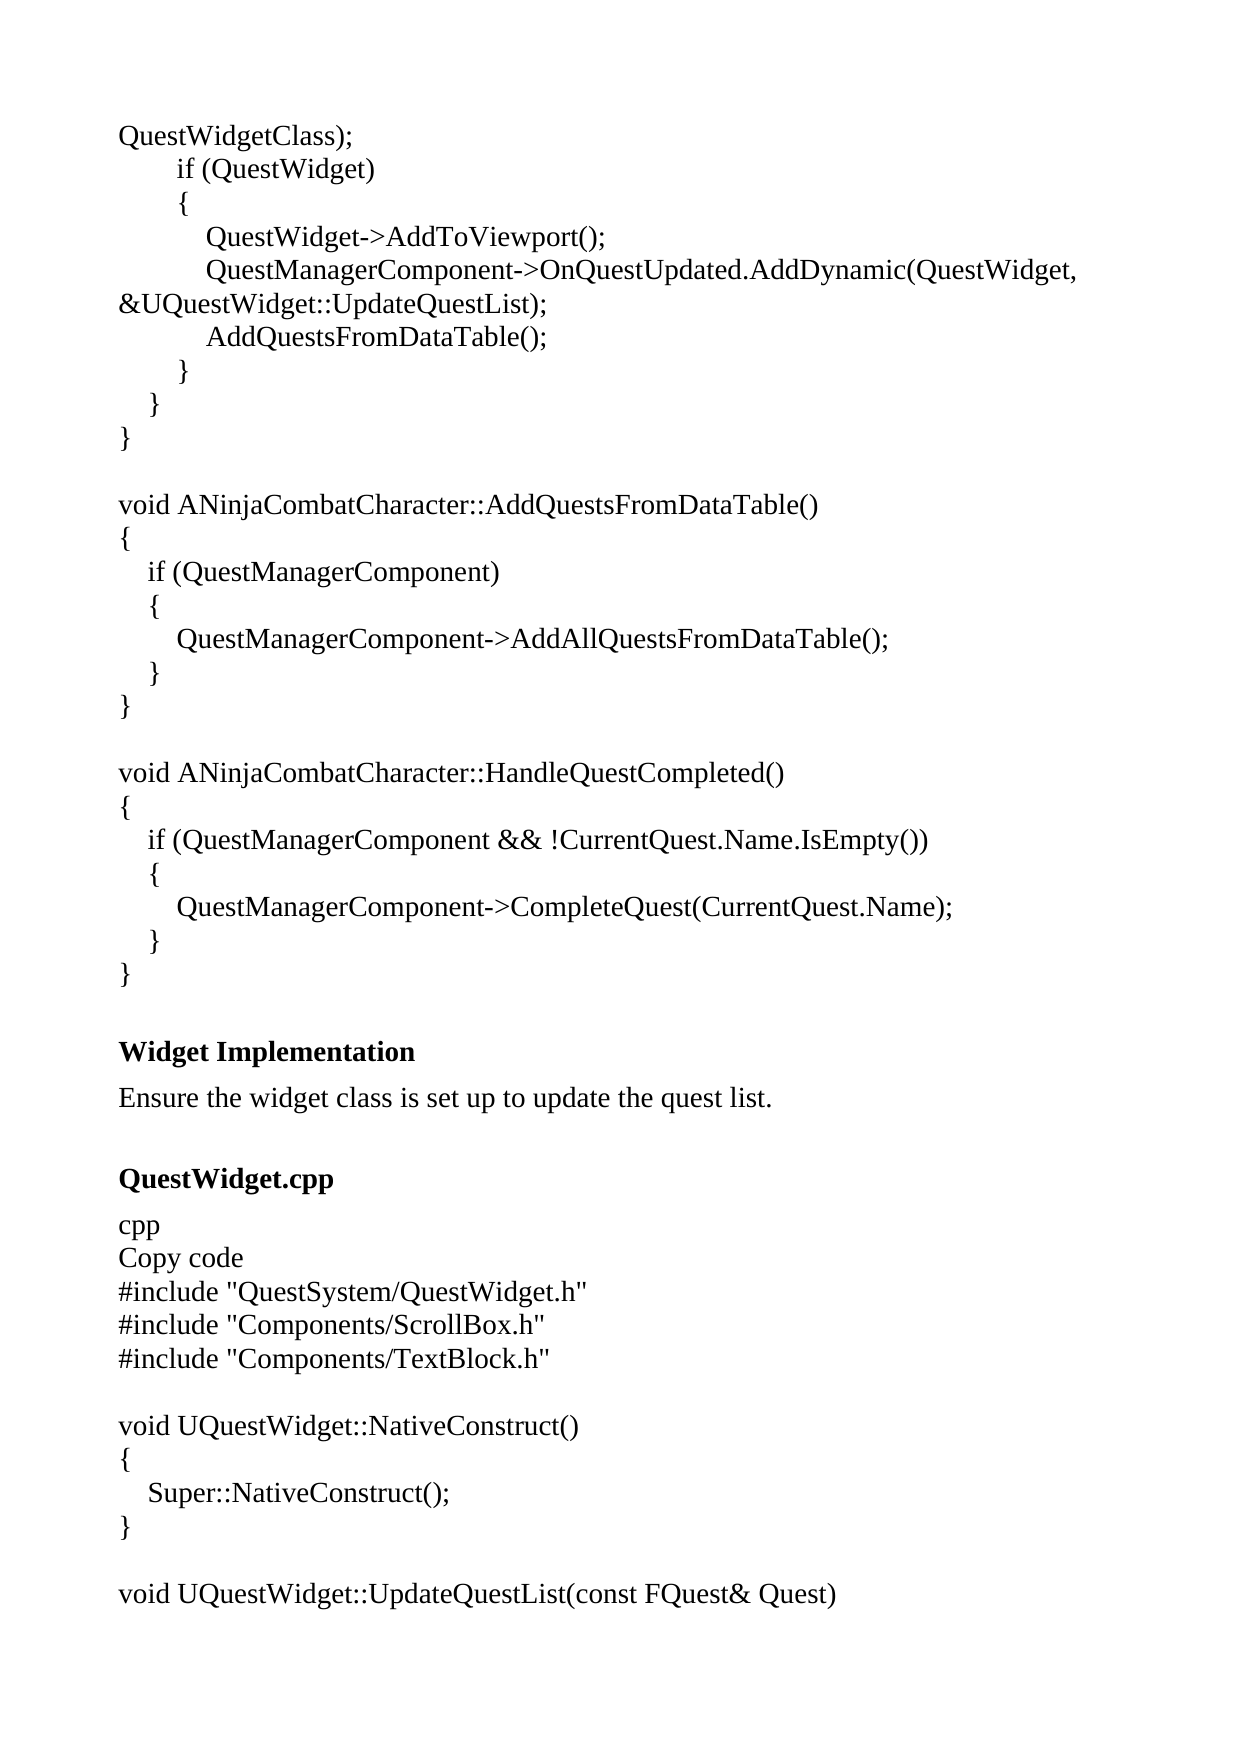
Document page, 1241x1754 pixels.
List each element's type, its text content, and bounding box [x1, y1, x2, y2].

text if (QuestWidget) [118, 152, 1122, 185]
text } [118, 688, 1122, 722]
subtitle Widget Implementation [118, 1034, 1122, 1068]
text QuestWidgetClass); [118, 118, 1122, 152]
text void ANinjaCombatCharacter::AddQuestsFromDataTable() [118, 487, 1122, 521]
text } [118, 923, 1122, 957]
text QuestManagerComponent->CompleteQuest(CurrentQuest.Name); [118, 889, 1122, 923]
text } [118, 1509, 1122, 1542]
text } [118, 386, 1122, 420]
subtitle QuestWidget.cpp [118, 1161, 1122, 1194]
text { [118, 588, 1122, 621]
text if (QuestManagerComponent && !CurrentQuest.Name.IsEmpty()) [118, 822, 1122, 856]
text { [118, 185, 1122, 219]
text { [118, 856, 1122, 889]
text void ANinjaCombatCharacter::HandleQuestCompleted() [118, 755, 1122, 789]
text } [118, 420, 1122, 453]
text { [118, 1442, 1122, 1475]
text if (QuestManagerComponent) [118, 554, 1122, 588]
text cpp [118, 1207, 1122, 1240]
text QuestManagerComponent->AddAllQuestsFromDataTable(); [118, 621, 1122, 655]
text Copy code [118, 1240, 1122, 1274]
text void UQuestWidget::NativeConstruct() [118, 1408, 1122, 1442]
text AddQuestsFromDataTable(); [118, 319, 1122, 353]
text } [118, 957, 1122, 990]
text Ensure the widget class is set up to update the quest list. [118, 1080, 1122, 1114]
text { [118, 789, 1122, 822]
text void UQuestWidget::UpdateQuestList(const FQuest& Quest) [118, 1576, 1122, 1609]
text QuestManagerComponent->OnQuestUpdated.AddDynamic(QuestWidget, &UQuestWidget::UpdateQuestList); [118, 252, 1122, 319]
text #include "QuestSystem/QuestWidget.h" [118, 1274, 1122, 1307]
text } [118, 655, 1122, 688]
text { [118, 521, 1122, 554]
text #include "Components/ScrollBox.h" [118, 1307, 1122, 1341]
text #include "Components/TextBlock.h" [118, 1341, 1122, 1374]
text Super::NativeConstruct(); [118, 1475, 1122, 1509]
text QuestWidget->AddToViewport(); [118, 219, 1122, 252]
text } [118, 353, 1122, 386]
